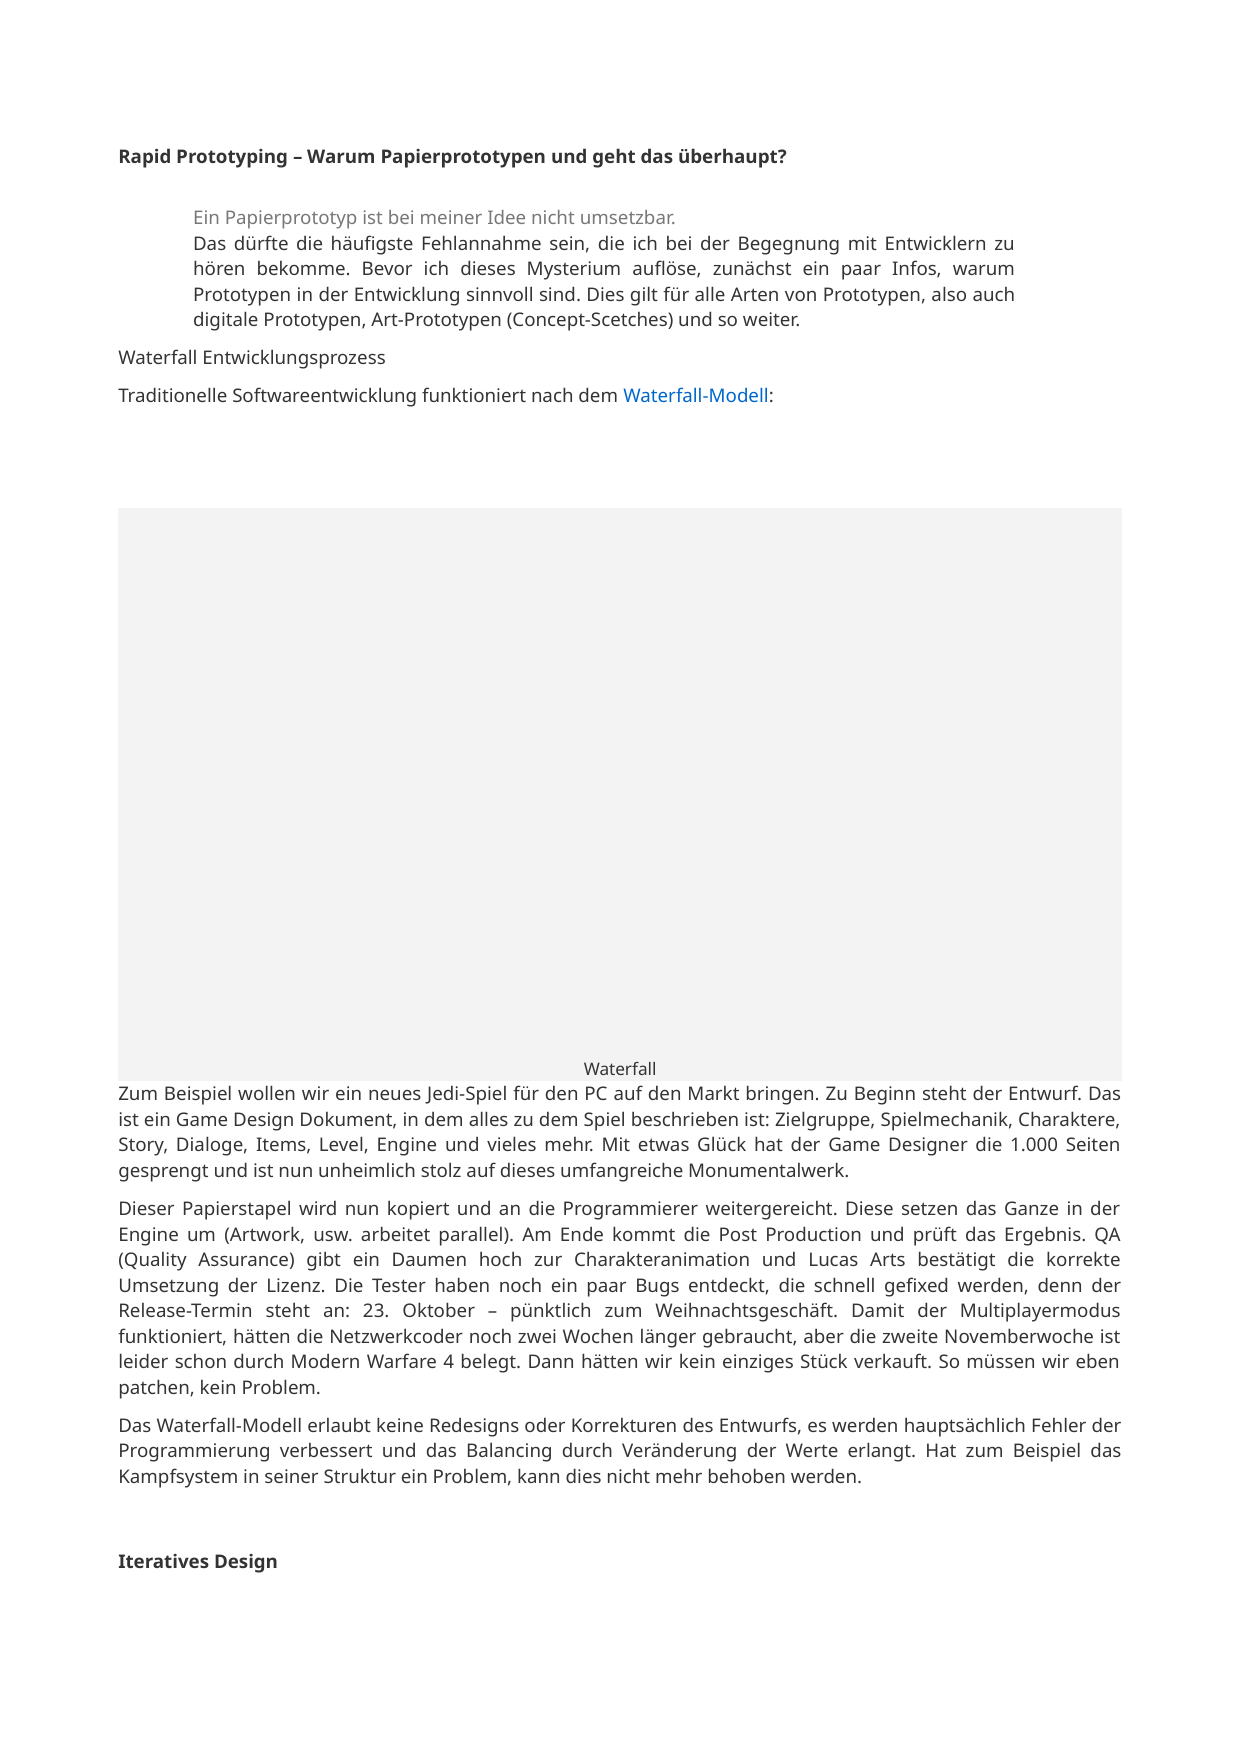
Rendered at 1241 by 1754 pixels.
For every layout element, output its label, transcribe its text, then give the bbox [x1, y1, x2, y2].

text Das dürfte die häufigste Fehlannahme sein, die ich bei der Begegnung mit Entwicklern zu hören bekomme. Bevor ich dieses Mysterium auflöse, zunächst ein paar Infos, warum Prototypen in der Entwicklung sinnvoll sind. Dies gilt für alle Arten von Prototypen, also auch digitale Prototypen, Art-Prototypen (Concept-Scetches) und so weiter. [193, 230, 1016, 332]
text Traditionelle Softwareentwicklung funktioniert nach dem Waterfall-Modell: [118, 383, 1122, 408]
text Das Waterfall-Modell erlaubt keine Redesigns oder Korrekturen des Entwurfs, es werden hauptsächlich Fehler der Programmierung verbessert und das Balancing durch Veränderung der Werte erlangt. Hat zum Beispiel das Kampfsystem in seiner Struktur ein Problem, kann dies nicht mehr behoben werden. [118, 1412, 1122, 1488]
text Dieser Papierstapel wird nun kopiert und an die Programmierer weitergereicht. Diese setzen das Ganze in der Engine um (Artwork, usw. arbeitet parallel). Am Ende kommt die Post Production und prüft das Ergebnis. QA (Quality Assurance) gibt ein Daumen hoch zur Charakteranimation und Lucas Arts bestätigt die korrekte Umsetzung der Lizenz. Die Tester haben noch ein paar Bugs entdeckt, die schnell gefixed werden, denn der Release-Termin steht an: 23. Oktober – pünktlich zum Weihnachtsgeschäft. Damit der Multiplayermodus funktioniert, hätten die Netzwerkcoder noch zwei Wochen länger gebraucht, aber die zweite Novemberwoche ist leider schon durch Modern Warfare 4 belegt. Dann hätten wir kein einziges Stück verkauft. So müssen wir eben patchen, kein Problem. [118, 1195, 1122, 1399]
text Waterfall [118, 1054, 1122, 1081]
text Ein Papierprototyp ist bei meiner Idee nicht umsetzbar. [193, 204, 1016, 230]
text Zum Beispiel wollen wir ein neues Jedi-Spiel für den PC auf den Markt bringen. Zu Beginn steht der Entwurf. Das ist ein Game Design Dokument, in dem alles zu dem Spiel beschrieben ist: Zielgruppe, Spielmechanik, Charaktere, Story, Dialoge, Items, Level, Engine und vieles mehr. Mit etwas Glück hat der Game Designer die 1.000 Seiten gesprengt und ist nun unheimlich stolz auf dieses umfangreiche Monumentalwerk. [118, 1081, 1122, 1183]
subtitle Iteratives Design [118, 1548, 1122, 1573]
subtitle Rapid Prototyping – Warum Papierprototypen und geht das überhaupt? [118, 143, 1122, 169]
text Waterfall Entwicklungsprozess [118, 345, 1122, 370]
